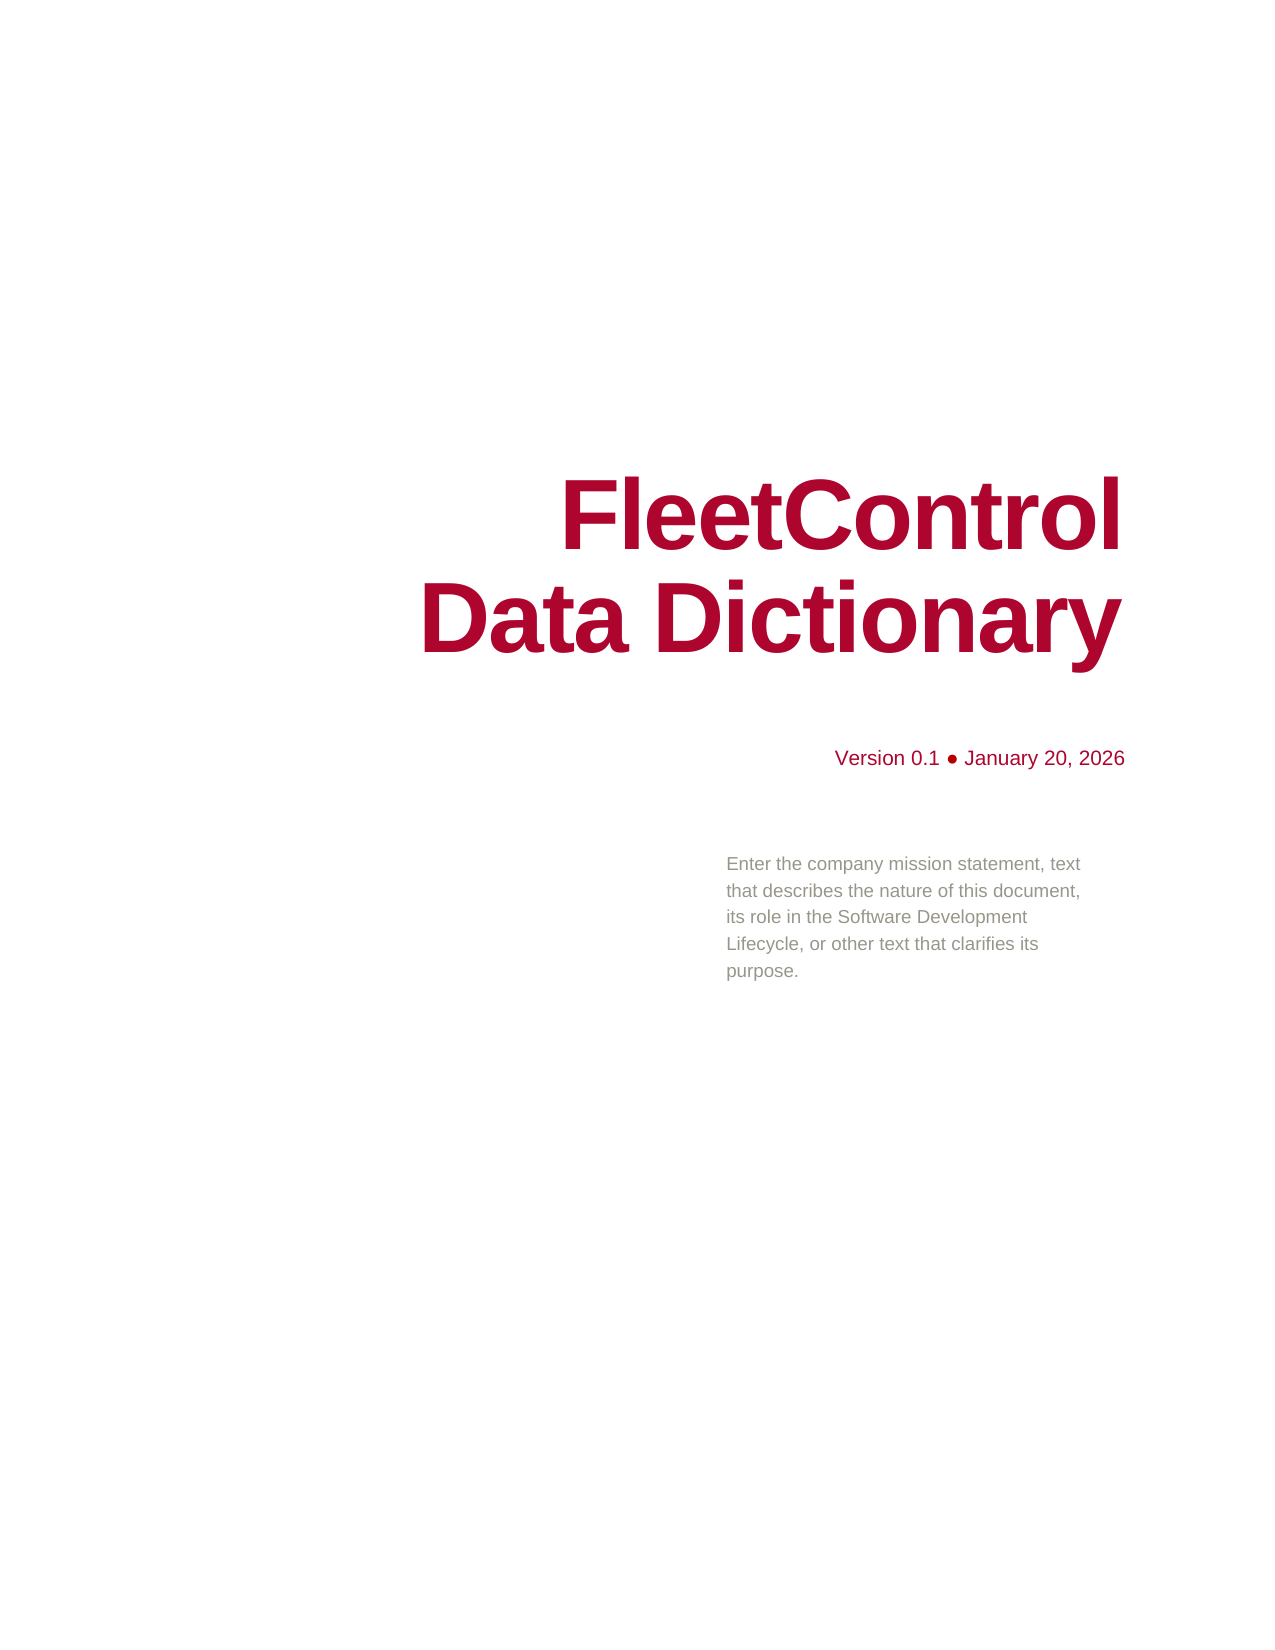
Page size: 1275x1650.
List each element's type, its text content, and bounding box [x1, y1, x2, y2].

title FleetControl Data Dictionary [150, 467, 1125, 674]
text Enter the company mission statement, text that describes the nature of this document, its role in the Software Development Lifecycle, or other text that clarifies its purpose. [726, 853, 1084, 982]
text Version 0.1 ● January 13, 2026 [150, 746, 1125, 770]
